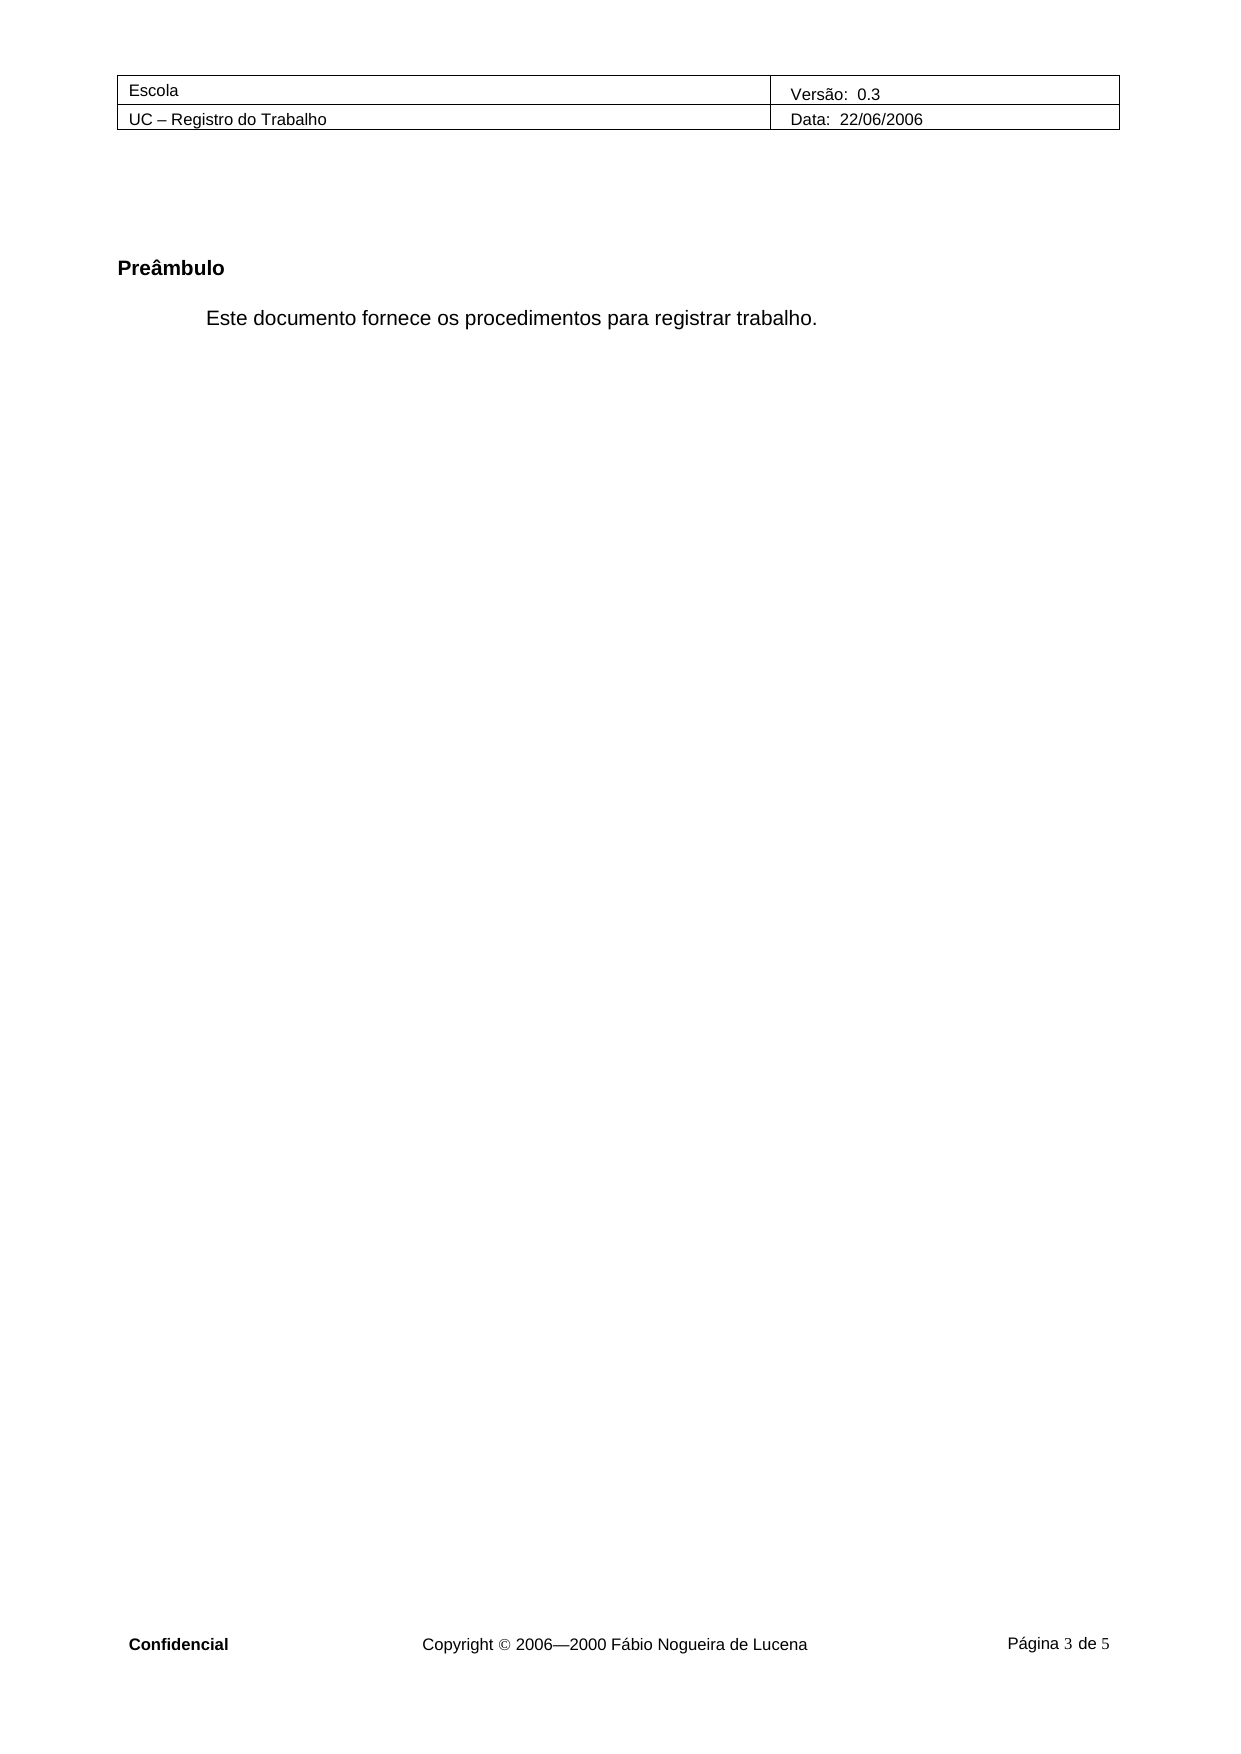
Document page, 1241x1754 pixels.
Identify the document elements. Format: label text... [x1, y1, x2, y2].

text Preâmbulo [117, 254, 1120, 279]
text Este documento fornece os procedimentos para registrar trabalho. [117, 304, 1120, 329]
